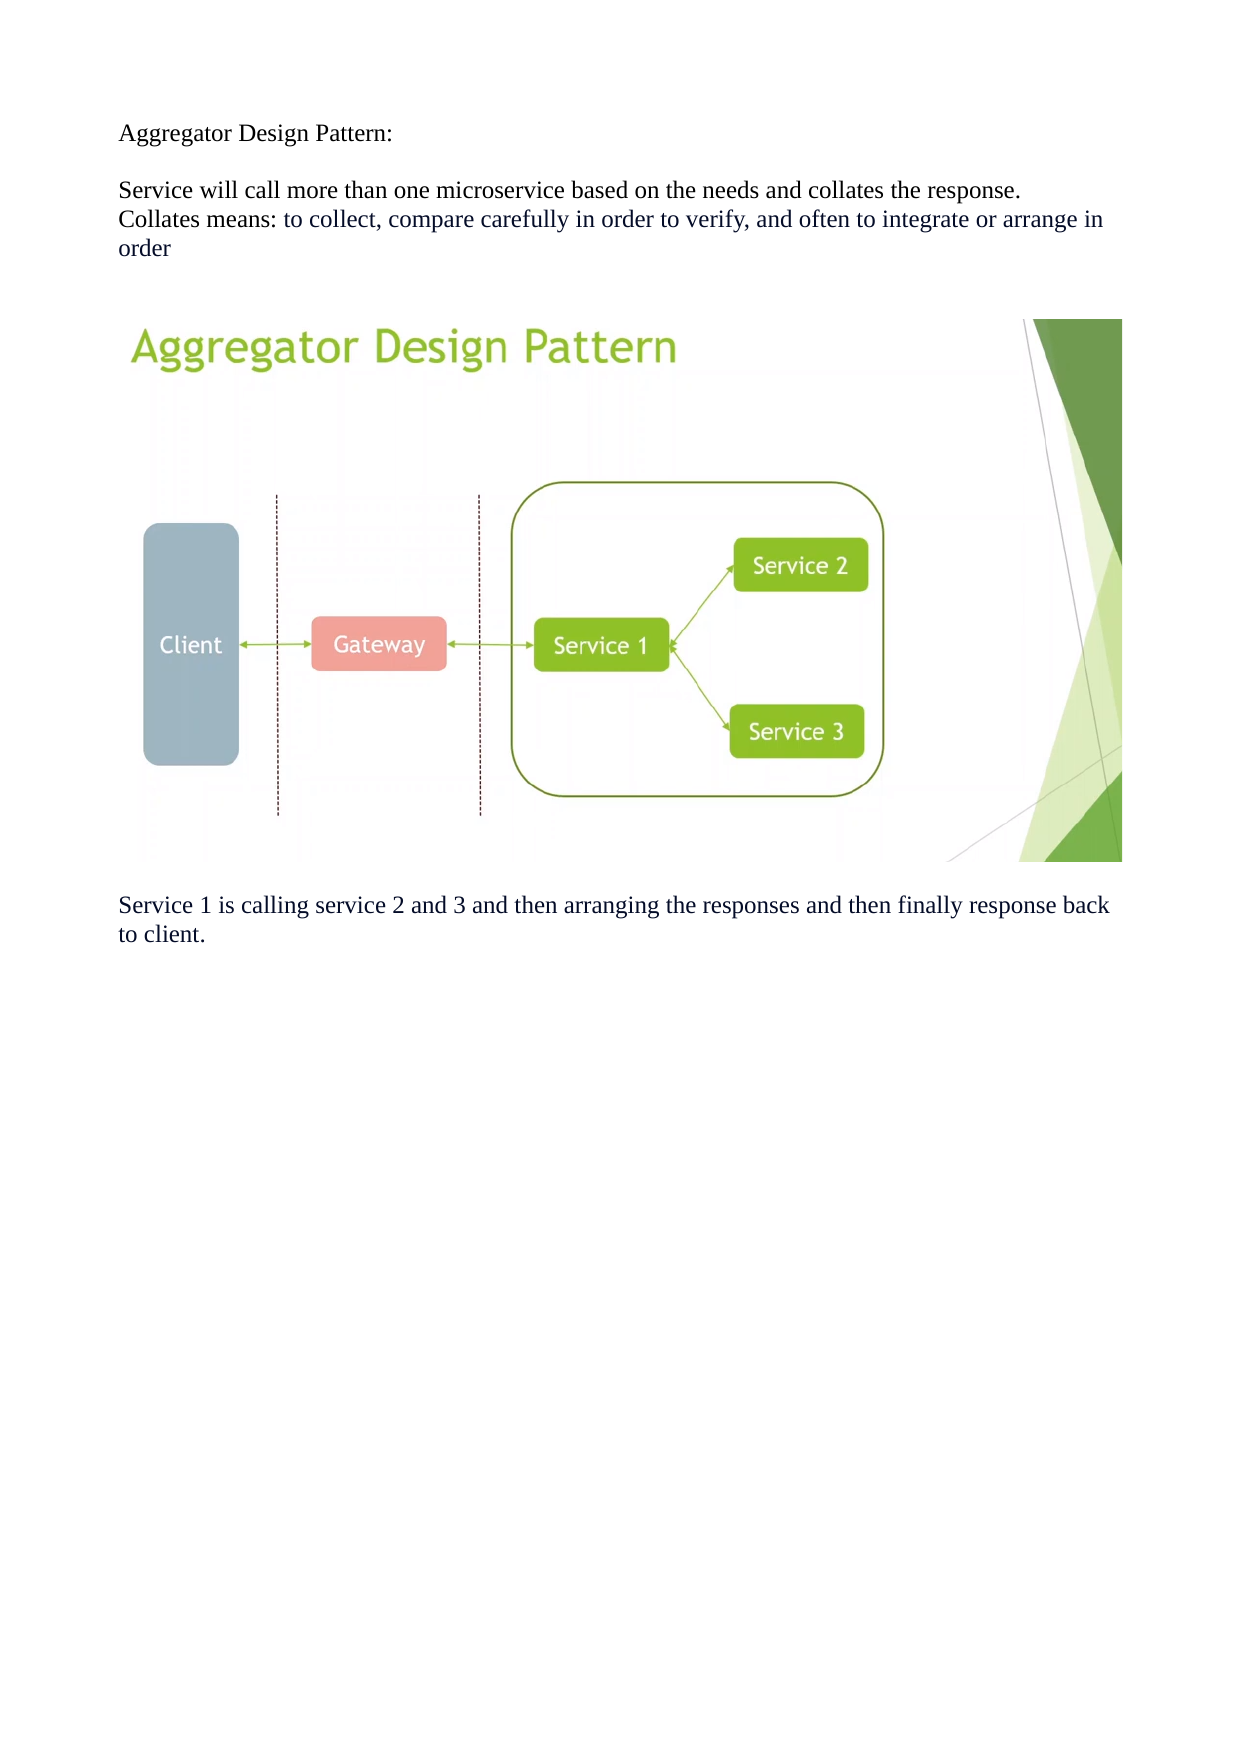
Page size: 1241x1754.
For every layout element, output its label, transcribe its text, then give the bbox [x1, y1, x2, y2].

text Service will call more than one microservice based on the needs and collates the response. [118, 176, 1122, 204]
text Service 1 is calling service 2 and 3 and then arranging the responses and then finally response back to client. [118, 890, 1122, 948]
picture [118, 319, 1123, 862]
text Aggregator Design Pattern: [118, 118, 1122, 147]
text Collates means: to collect, compare carefully in order to verify, and often to integrate or arrange in order [118, 204, 1122, 262]
